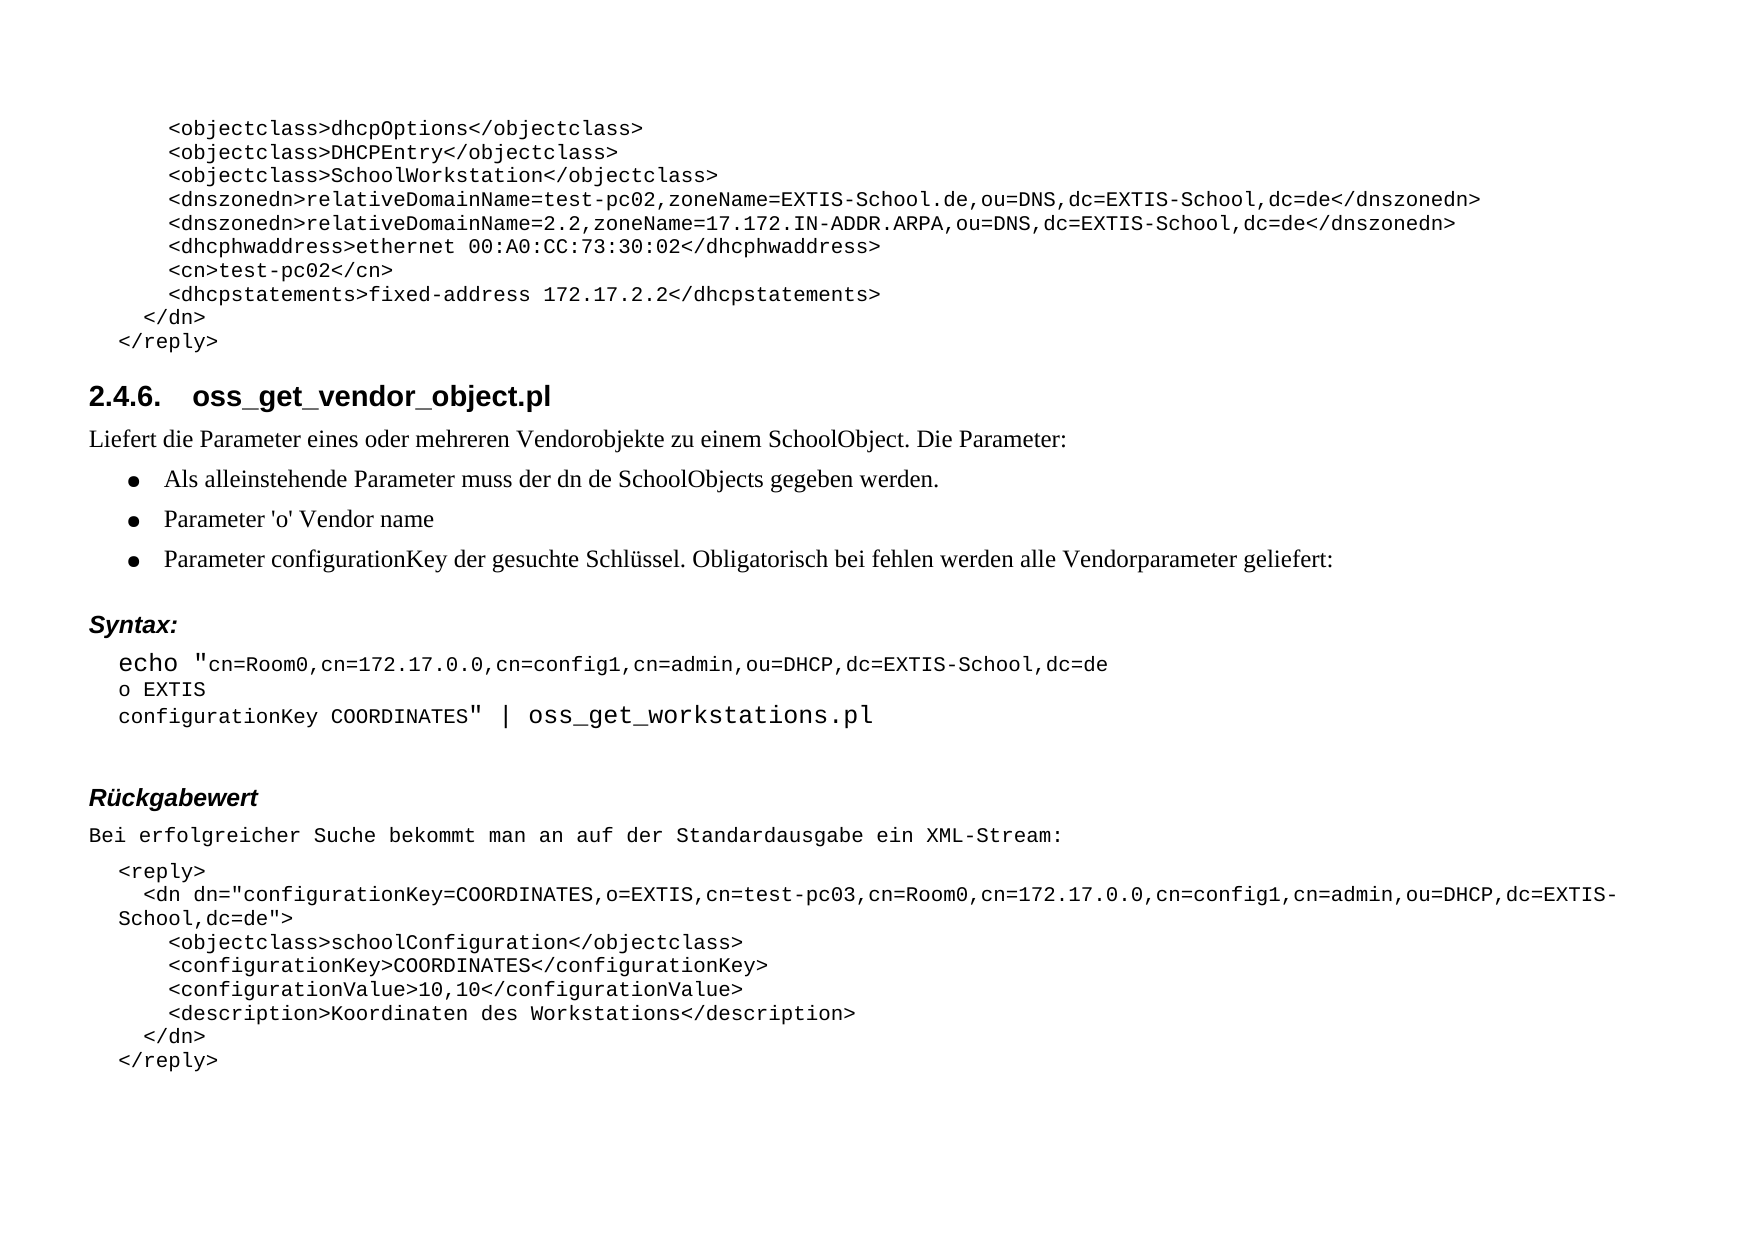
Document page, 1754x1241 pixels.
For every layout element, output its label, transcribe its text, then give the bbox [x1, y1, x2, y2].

text Liefert die Parameter eines oder mehreren Vendorobjekte zu einem SchoolObject. Die Parameter: [88, 425, 1695, 452]
text <objectclass>dhcpOptions</objectclass> [118, 118, 1695, 142]
text <dhcpstatements>fixed-address 172.17.2.2</dhcpstatements> [118, 284, 1695, 307]
text <objectclass>SchoolWorkstation</objectclass> [118, 165, 1695, 189]
text <dnszonedn>relativeDomainName=test-pc02,zoneName=EXTIS-School.de,ou=DNS,dc=EXTIS-School,dc=de</dnszonedn> [118, 189, 1695, 213]
text <configurationValue>10,10</configurationValue> [118, 979, 1695, 1003]
subtitle Syntax: [88, 611, 1695, 638]
text </reply> [118, 331, 1695, 354]
text <reply> [118, 861, 1695, 884]
text <objectclass>DHCPEntry</objectclass> [118, 142, 1695, 165]
text configurationKey COORDINATES" | oss_get_workstations.pl [118, 703, 1695, 731]
text <objectclass>schoolConfiguration</objectclass> [118, 932, 1695, 955]
list Als alleinstehende Parameter muss der dn de SchoolObjects gegeben werden. [126, 465, 1695, 493]
text <description>Koordinaten des Workstations</description> [118, 1003, 1695, 1026]
text </dn> [118, 307, 1695, 331]
text </dn> [118, 1026, 1695, 1050]
text <configurationKey>COORDINATES</configurationKey> [118, 955, 1695, 979]
text <dnszonedn>relativeDomainName=2.2,zoneName=17.172.IN-ADDR.ARPA,ou=DNS,dc=EXTIS-School,dc=de</dnszonedn> [118, 213, 1695, 236]
text </reply> [118, 1050, 1695, 1073]
text Bei erfolgreicher Suche bekommt man an auf der Standardausgabe ein XML-Stream: [88, 824, 1695, 848]
subtitle Rückgabewert [88, 784, 1695, 812]
text echo "cn=Room0,cn=172.17.0.0,cn=config1,cn=admin,ou=DHCP,dc=EXTIS-School,dc=de [118, 651, 1695, 679]
subtitle oss_get_vendor_object.pl [88, 379, 1695, 412]
text <dn dn="configurationKey=COORDINATES,o=EXTIS,cn=test-pc03,cn=Room0,cn=172.17.0.0,cn=config1,cn=admin,ou=DHCP,dc=EXTIS-School,dc=de"> [118, 884, 1695, 932]
text o EXTIS [118, 679, 1695, 703]
text <cn>test-pc02</cn> [118, 260, 1695, 284]
list Parameter 'o' Vendor name [126, 505, 1695, 533]
text <dhcphwaddress>ethernet 00:A0:CC:73:30:02</dhcphwaddress> [118, 236, 1695, 260]
list Parameter configurationKey der gesuchte Schlüssel. Obligatorisch bei fehlen werden alle Vendorparameter geliefert: [126, 545, 1695, 573]
